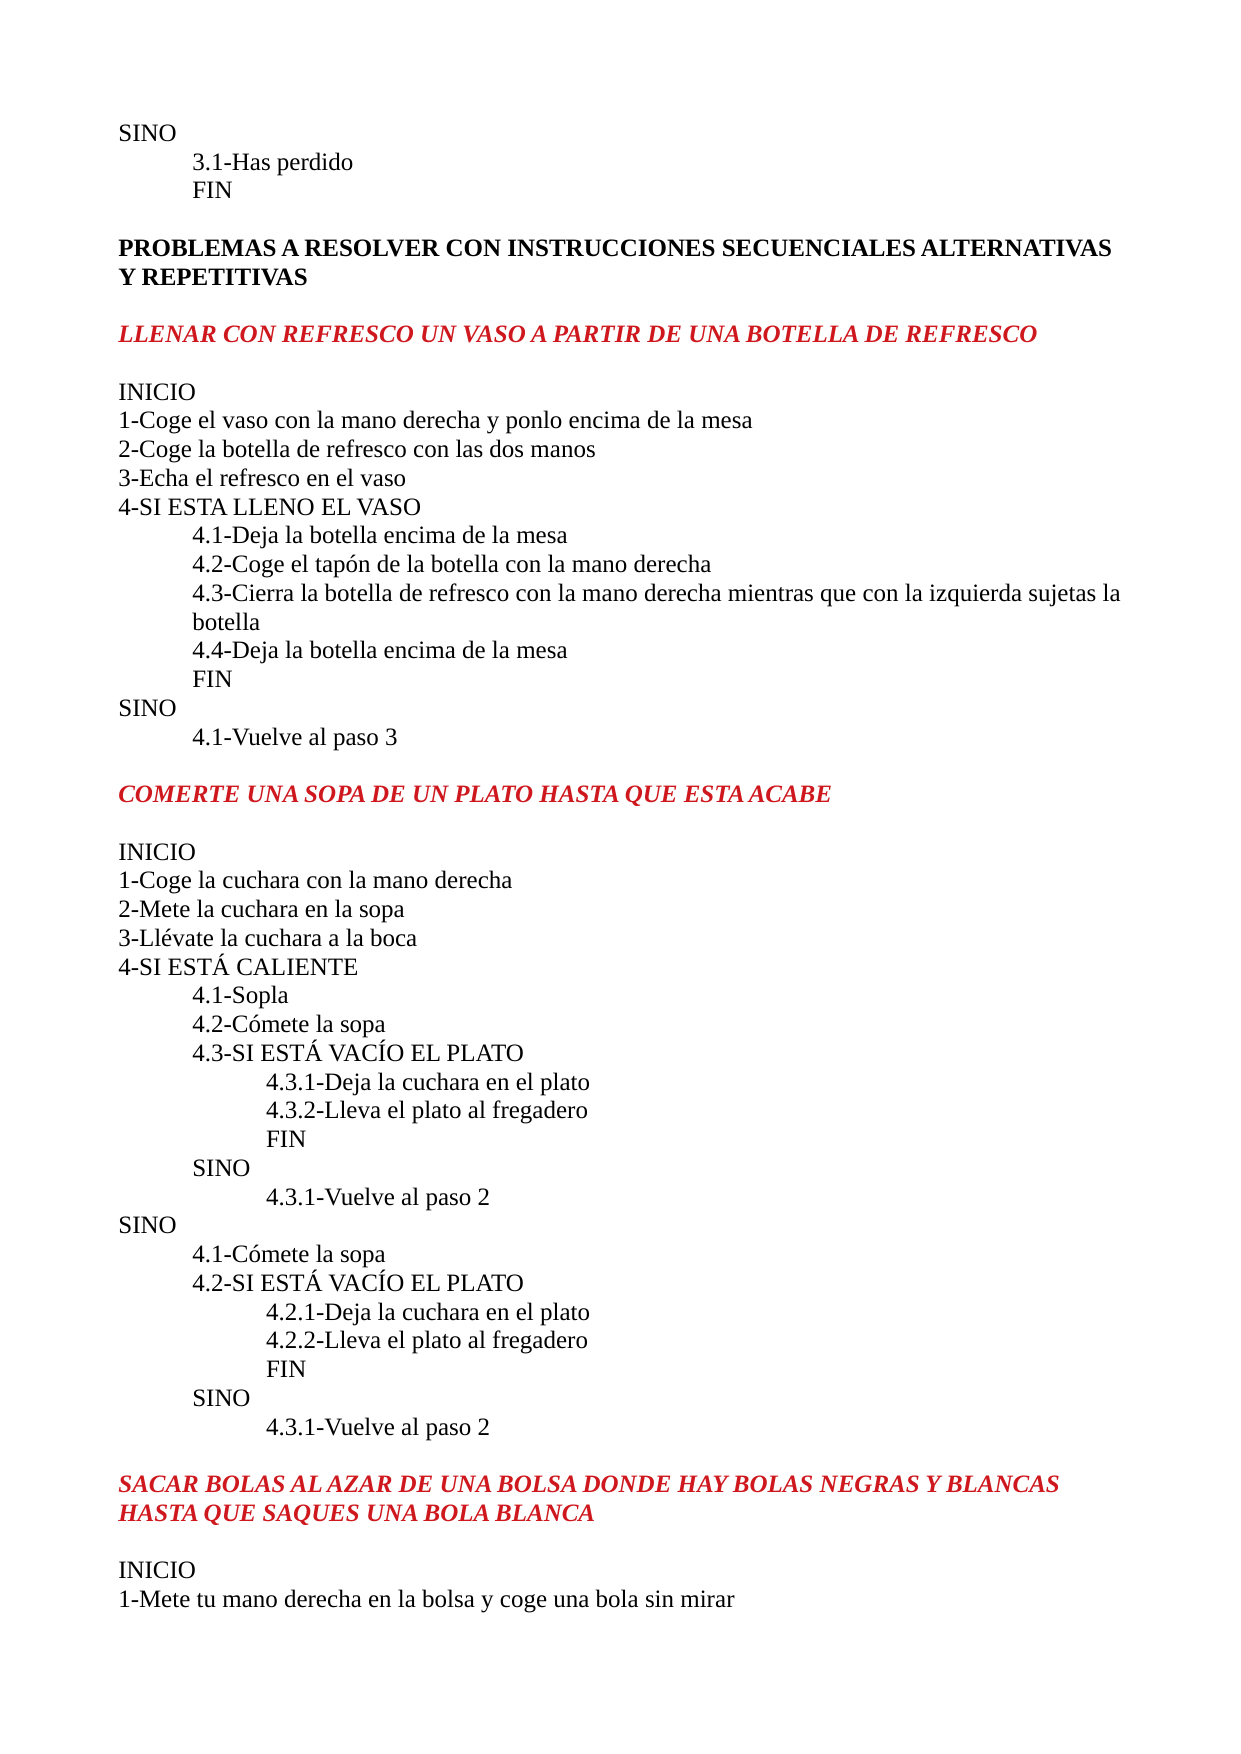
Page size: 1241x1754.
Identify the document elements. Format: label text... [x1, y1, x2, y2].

text INICIO [118, 837, 1122, 866]
text 4.3.1-Vuelve al paso 2 [118, 1412, 1122, 1441]
text 1-Mete tu mano derecha en la bolsa y coge una bola sin mirar [118, 1584, 1122, 1613]
text 3.1-Has perdido [118, 147, 1122, 176]
text SINO [118, 1383, 1122, 1412]
text 4.2-Cómete la sopa [118, 1009, 1122, 1038]
text INICIO [118, 1556, 1122, 1584]
text 4.4-Deja la botella encima de la mesa [118, 636, 1122, 664]
text 4.2.2-Lleva el plato al fregadero [118, 1326, 1122, 1354]
text 2-Coge la botella de refresco con las dos manos [118, 434, 1122, 463]
text FIN [118, 1124, 1122, 1153]
text 4.2-SI ESTÁ VACÍO EL PLATO [118, 1268, 1122, 1297]
text LLENAR CON REFRESCO UN VASO A PARTIR DE UNA BOTELLA DE REFRESCO [118, 319, 1122, 348]
text INICIO [118, 377, 1122, 406]
text 1-Coge la cuchara con la mano derecha [118, 866, 1122, 894]
text SINO [118, 693, 1122, 722]
text 3-Llévate la cuchara a la boca [118, 923, 1122, 952]
text SINO [118, 1211, 1122, 1239]
text 4-SI ESTÁ CALIENTE [118, 952, 1122, 981]
text COMERTE UNA SOPA DE UN PLATO HASTA QUE ESTA ACABE [118, 779, 1122, 808]
text 4.3-SI ESTÁ VACÍO EL PLATO [118, 1038, 1122, 1067]
text 4.1-Vuelve al paso 3 [118, 722, 1122, 751]
text 4.1-Deja la botella encima de la mesa [118, 521, 1122, 549]
text 1-Coge el vaso con la mano derecha y ponlo encima de la mesa [118, 406, 1122, 434]
text SINO [118, 1153, 1122, 1182]
text FIN [118, 1354, 1122, 1383]
text 4.3.1-Vuelve al paso 2 [118, 1182, 1122, 1211]
text 4.2-Coge el tapón de la botella con la mano derecha [118, 549, 1122, 578]
text FIN [118, 664, 1122, 693]
text 4.3.1-Deja la cuchara en el plato [118, 1067, 1122, 1096]
text 4.3-Cierra la botella de refresco con la mano derecha mientras que con la izquierda sujetas la botella [118, 578, 1122, 636]
text 4.1-Sopla [118, 981, 1122, 1009]
text SINO [118, 118, 1122, 147]
text 4.1-Cómete la sopa [118, 1239, 1122, 1268]
text FIN [118, 176, 1122, 204]
text 4-SI ESTA LLENO EL VASO [118, 492, 1122, 521]
text SACAR BOLAS AL AZAR DE UNA BOLSA DONDE HAY BOLAS NEGRAS Y BLANCAS HASTA QUE SAQUES UNA BOLA BLANCA [118, 1469, 1122, 1527]
text 4.3.2-Lleva el plato al fregadero [118, 1096, 1122, 1124]
text PROBLEMAS A RESOLVER CON INSTRUCCIONES SECUENCIALES ALTERNATIVAS Y REPETITIVAS [118, 233, 1122, 291]
text 3-Echa el refresco en el vaso [118, 463, 1122, 492]
text 2-Mete la cuchara en la sopa [118, 894, 1122, 923]
text 4.2.1-Deja la cuchara en el plato [118, 1297, 1122, 1326]
